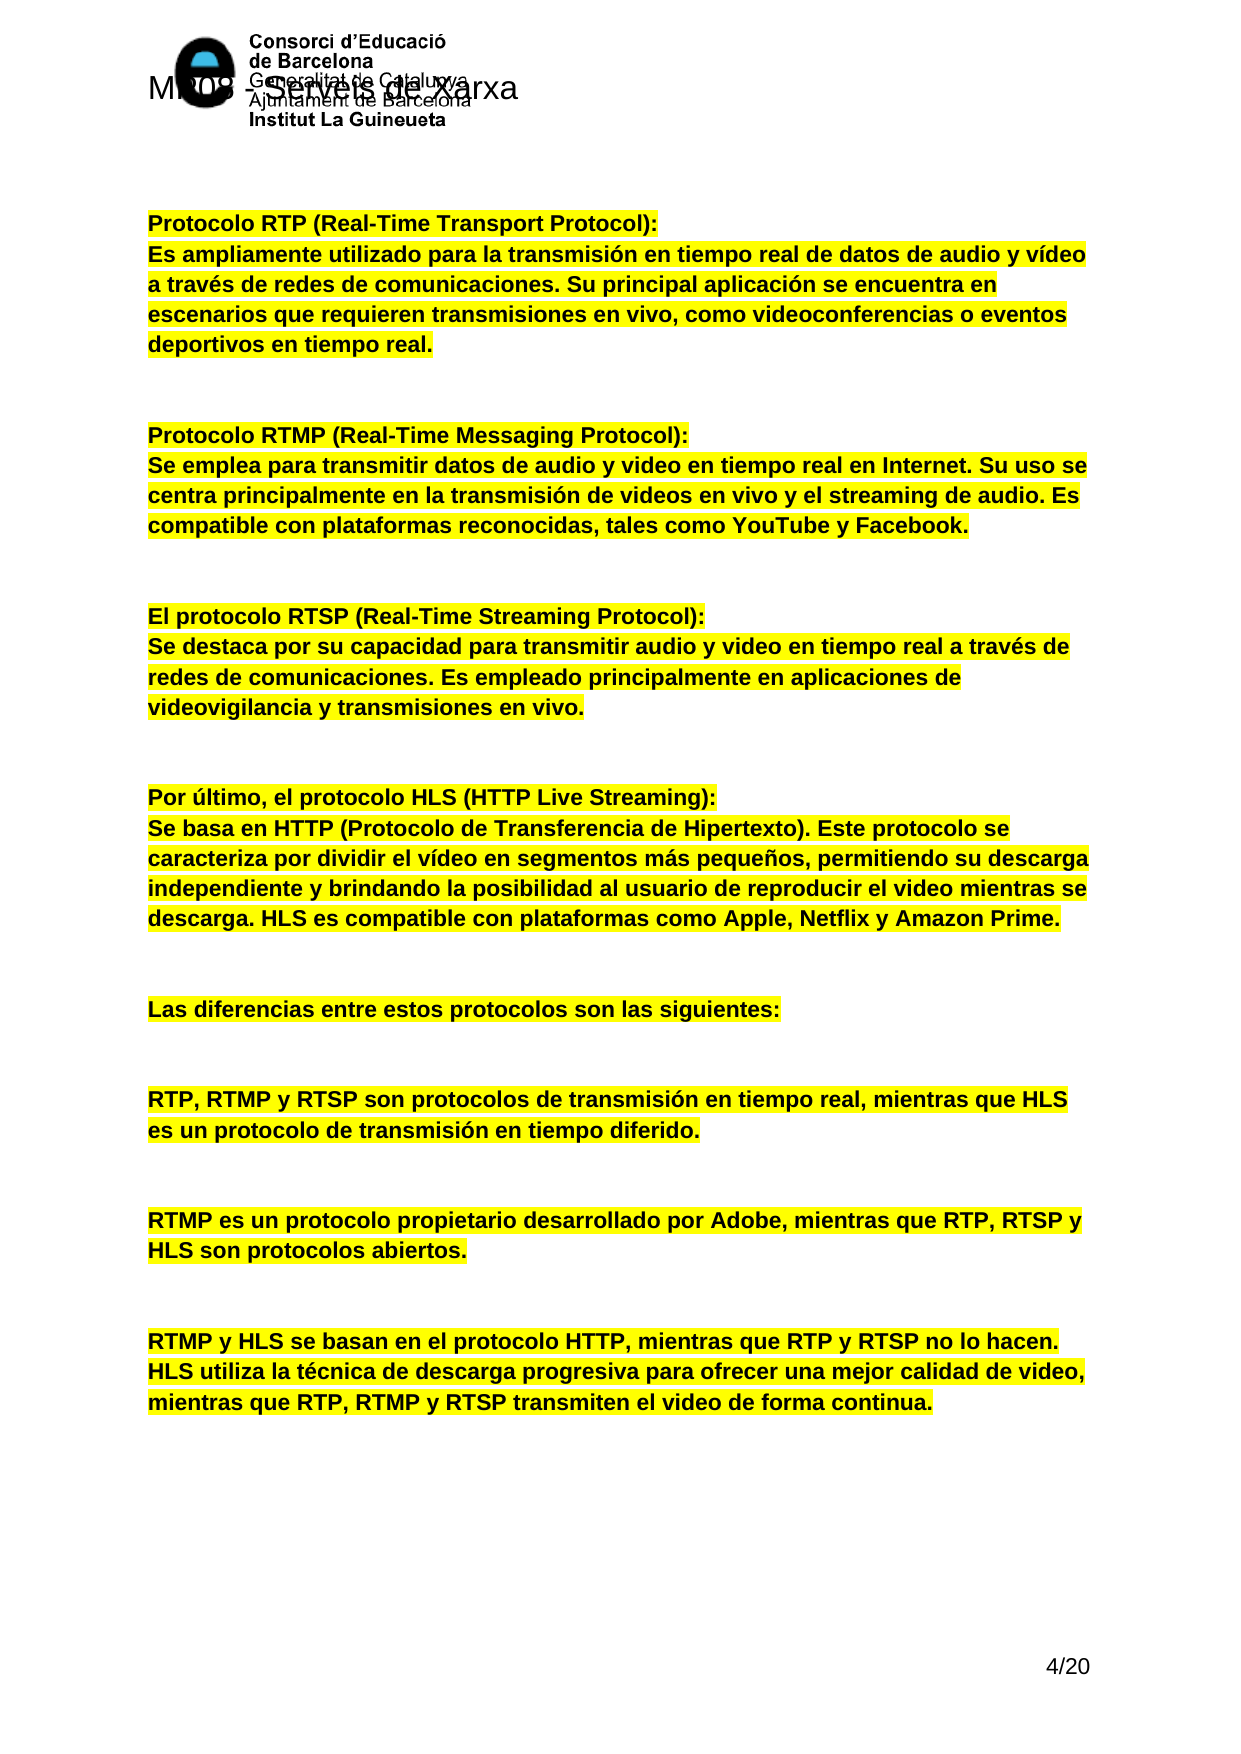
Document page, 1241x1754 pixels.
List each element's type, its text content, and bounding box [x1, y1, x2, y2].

text RTMP es un protocolo propietario desarrollado por Adobe, mientras que RTP, RTSP y HLS son protocolos abiertos. [148, 1207, 1090, 1264]
text Protocolo RTP (Real-Time Transport Protocol): [148, 210, 1090, 237]
picture [166, 18, 481, 140]
text Se emplea para transmitir datos de audio y video en tiempo real en Internet. Su uso se centra principalmente en la transmisión de videos en vivo y el streaming de audio. Es compatible con plataformas reconocidas, tales como YouTube y Facebook. [148, 452, 1090, 539]
text Se destaca por su capacidad para transmitir audio y video en tiempo real a través de redes de comunicaciones. Es empleado principalmente en aplicaciones de videovigilancia y transmisiones en vivo. [148, 633, 1090, 720]
text Protocolo RTMP (Real-Time Messaging Protocol): [148, 422, 1090, 448]
text Por último, el protocolo HLS (HTTP Live Streaming): [148, 784, 1090, 811]
text Es ampliamente utilizado para la transmisión en tiempo real de datos de audio y vídeo a través de redes de comunicaciones. Su principal aplicación se encuentra en escenarios que requieren transmisiones en vivo, como videoconferencias o eventos deportivos en tiempo real. [148, 241, 1090, 358]
text Se basa en HTTP (Protocolo de Transferencia de Hipertexto). Este protocolo se caracteriza por dividir el vídeo en segmentos más pequeños, permitiendo su descarga independiente y brindando la posibilidad al usuario de reproducir el video mientras se descarga. HLS es compatible con plataformas como Apple, Netflix y Amazon Prime. [148, 814, 1090, 932]
text RTMP y HLS se basan en el protocolo HTTP, mientras que RTP y RTSP no lo hacen. [148, 1328, 1090, 1354]
text Las diferencias entre estos protocolos son las siguientes: [148, 996, 1090, 1022]
text El protocolo RTSP (Real-Time Streaming Protocol): [148, 603, 1090, 629]
text HLS utiliza la técnica de descarga progresiva para ofrecer una mejor calidad de video, mientras que RTP, RTMP y RTSP transmiten el video de forma continua. [148, 1358, 1090, 1415]
text RTP, RTMP y RTSP son protocolos de transmisión en tiempo real, mientras que HLS es un protocolo de transmisión en tiempo diferido. [148, 1086, 1090, 1143]
